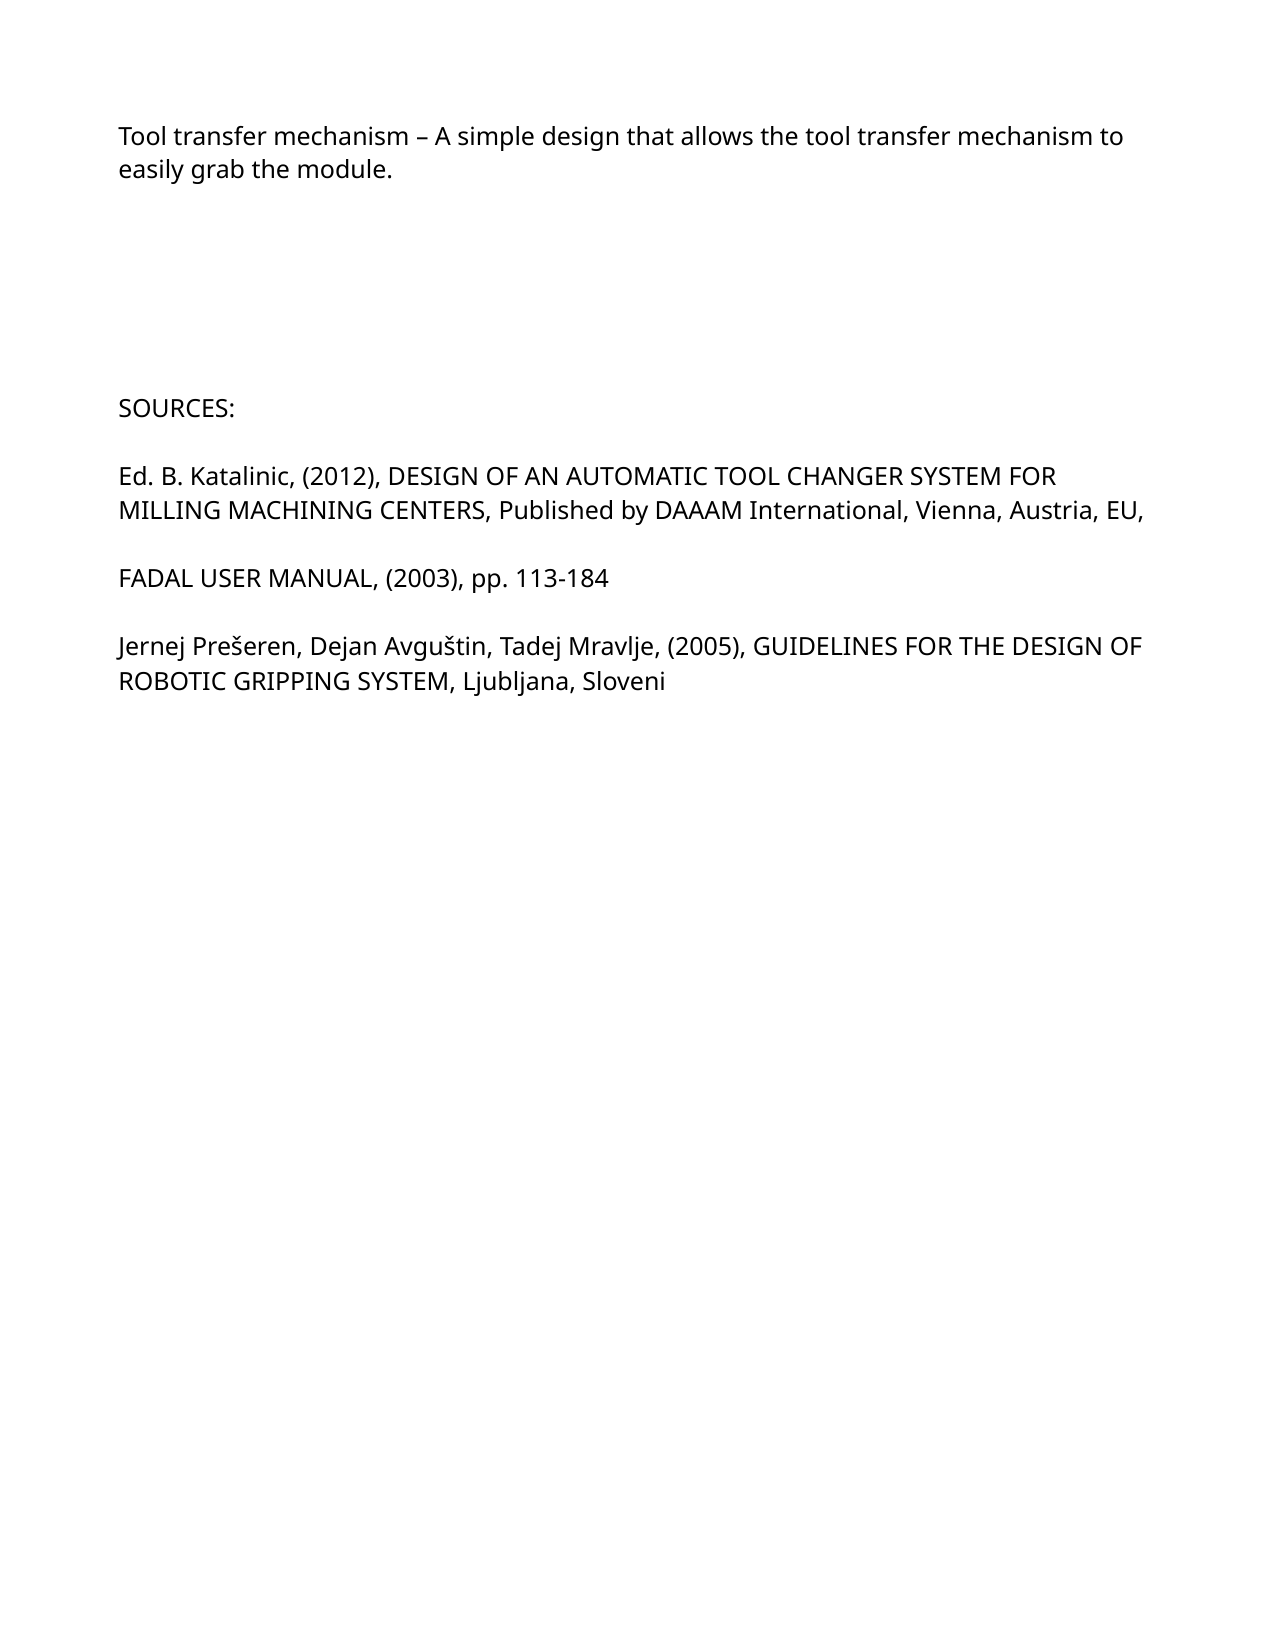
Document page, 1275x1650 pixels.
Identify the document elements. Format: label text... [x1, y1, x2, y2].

text FADAL USER MANUAL, (2003), pp. 113-184 [118, 561, 1157, 595]
text Jernej Prešeren, Dejan Avguštin, Tadej Mravlje, (2005), GUIDELINES FOR THE DESIGN OF ROBOTIC GRIPPING SYSTEM, Ljubljana, Sloveni [118, 629, 1157, 697]
text Tool transfer mechanism – A simple design that allows the tool transfer mechanism to easily grab the module. [118, 118, 1157, 186]
text Ed. B. Katalinic, (2012), DESIGN OF AN AUTOMATIC TOOL CHANGER SYSTEM FOR MILLING MACHINING CENTERS, Published by DAAAM International, Vienna, Austria, EU, [118, 459, 1157, 527]
text SOURCES: [118, 391, 1157, 425]
